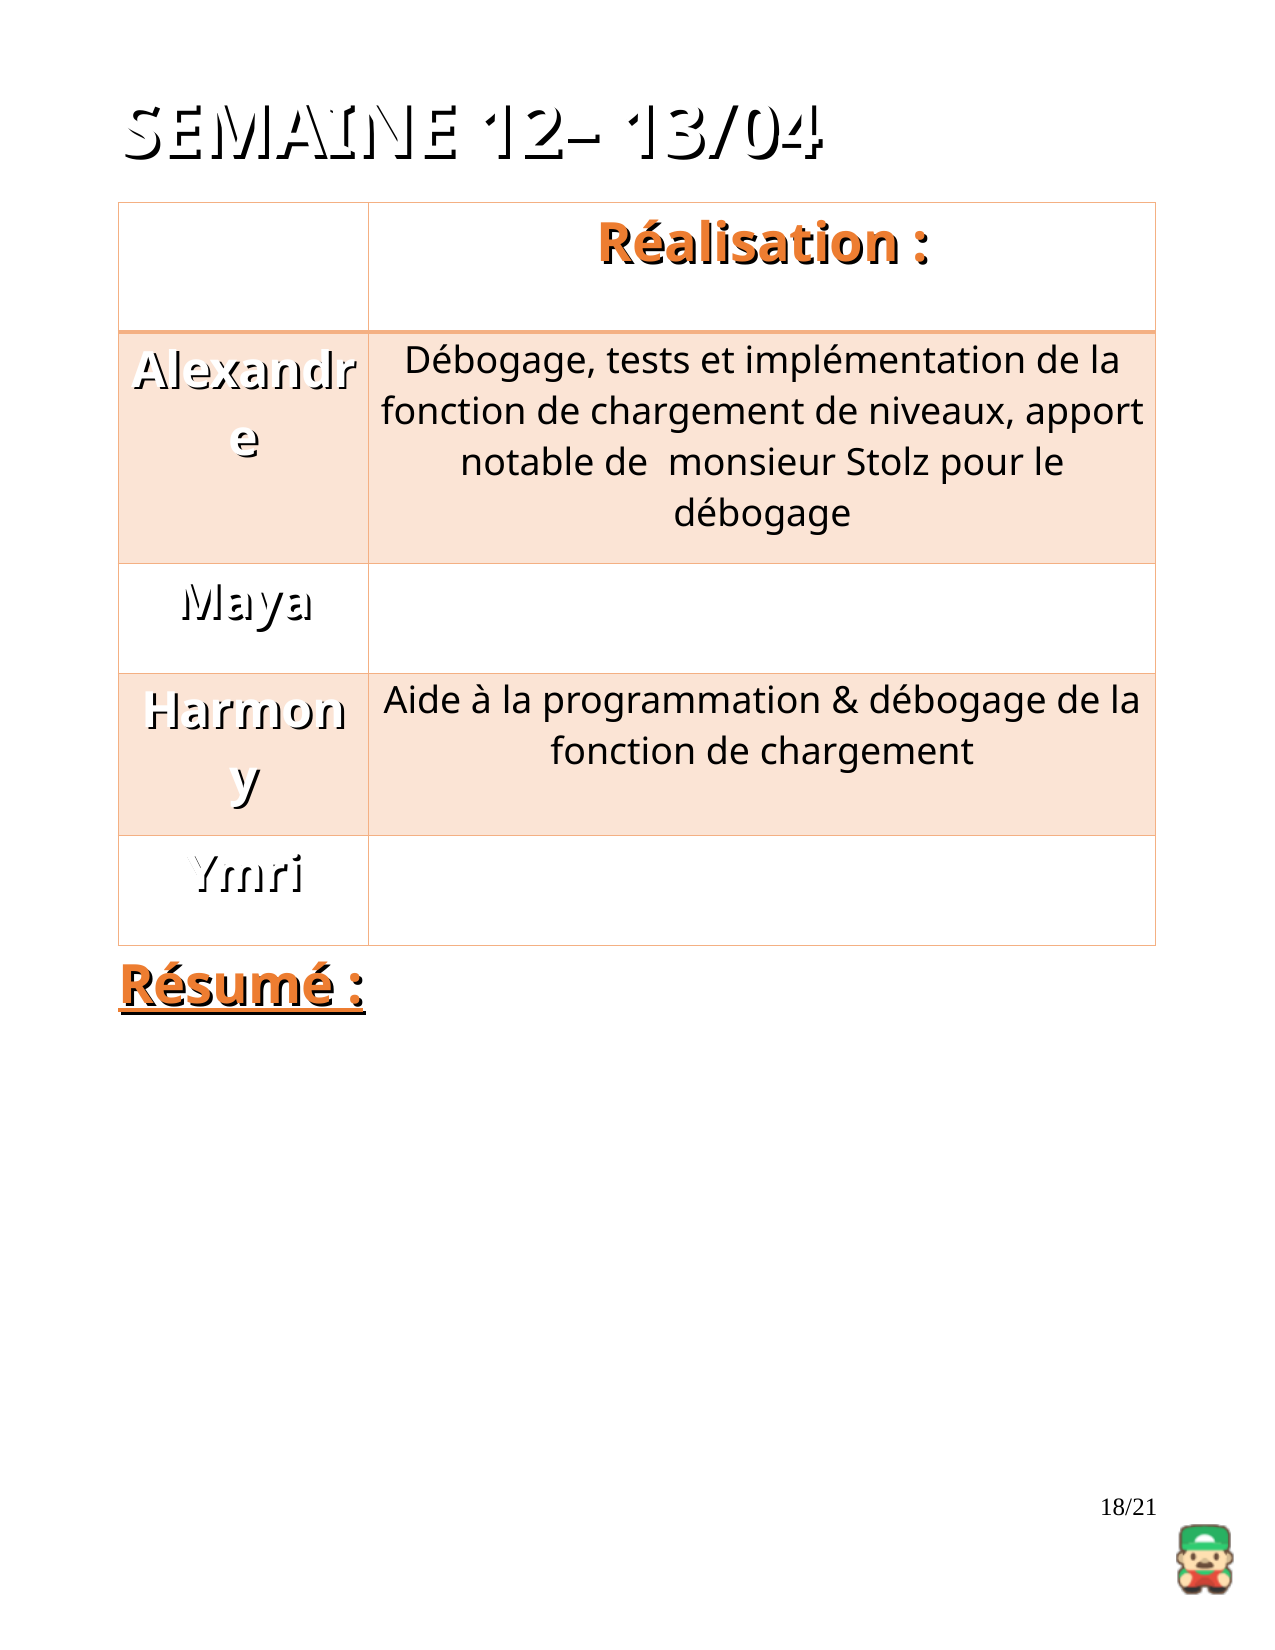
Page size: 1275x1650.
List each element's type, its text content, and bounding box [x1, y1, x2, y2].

text SEMAINE 12– 13/04 [118, 75, 1157, 177]
table_cell [369, 564, 1155, 672]
table_cell Aide à la programmation & débogage de la fonction de chargement [369, 674, 1155, 835]
table_cell Alexandre [119, 334, 368, 563]
table_header Réalisation : [369, 203, 1155, 330]
picture [1175, 1523, 1235, 1596]
table_cell Harmony [119, 674, 368, 835]
text Résumé : [118, 946, 1157, 1019]
table_cell Débogage, tests et implémentation de la fonction de chargement de niveaux, apport notable de monsieur Stolz pour le débogage [369, 334, 1155, 563]
table_cell Ymri [119, 836, 368, 944]
table_header [119, 203, 368, 330]
table_cell Maya [119, 564, 368, 672]
table_cell [369, 836, 1155, 944]
